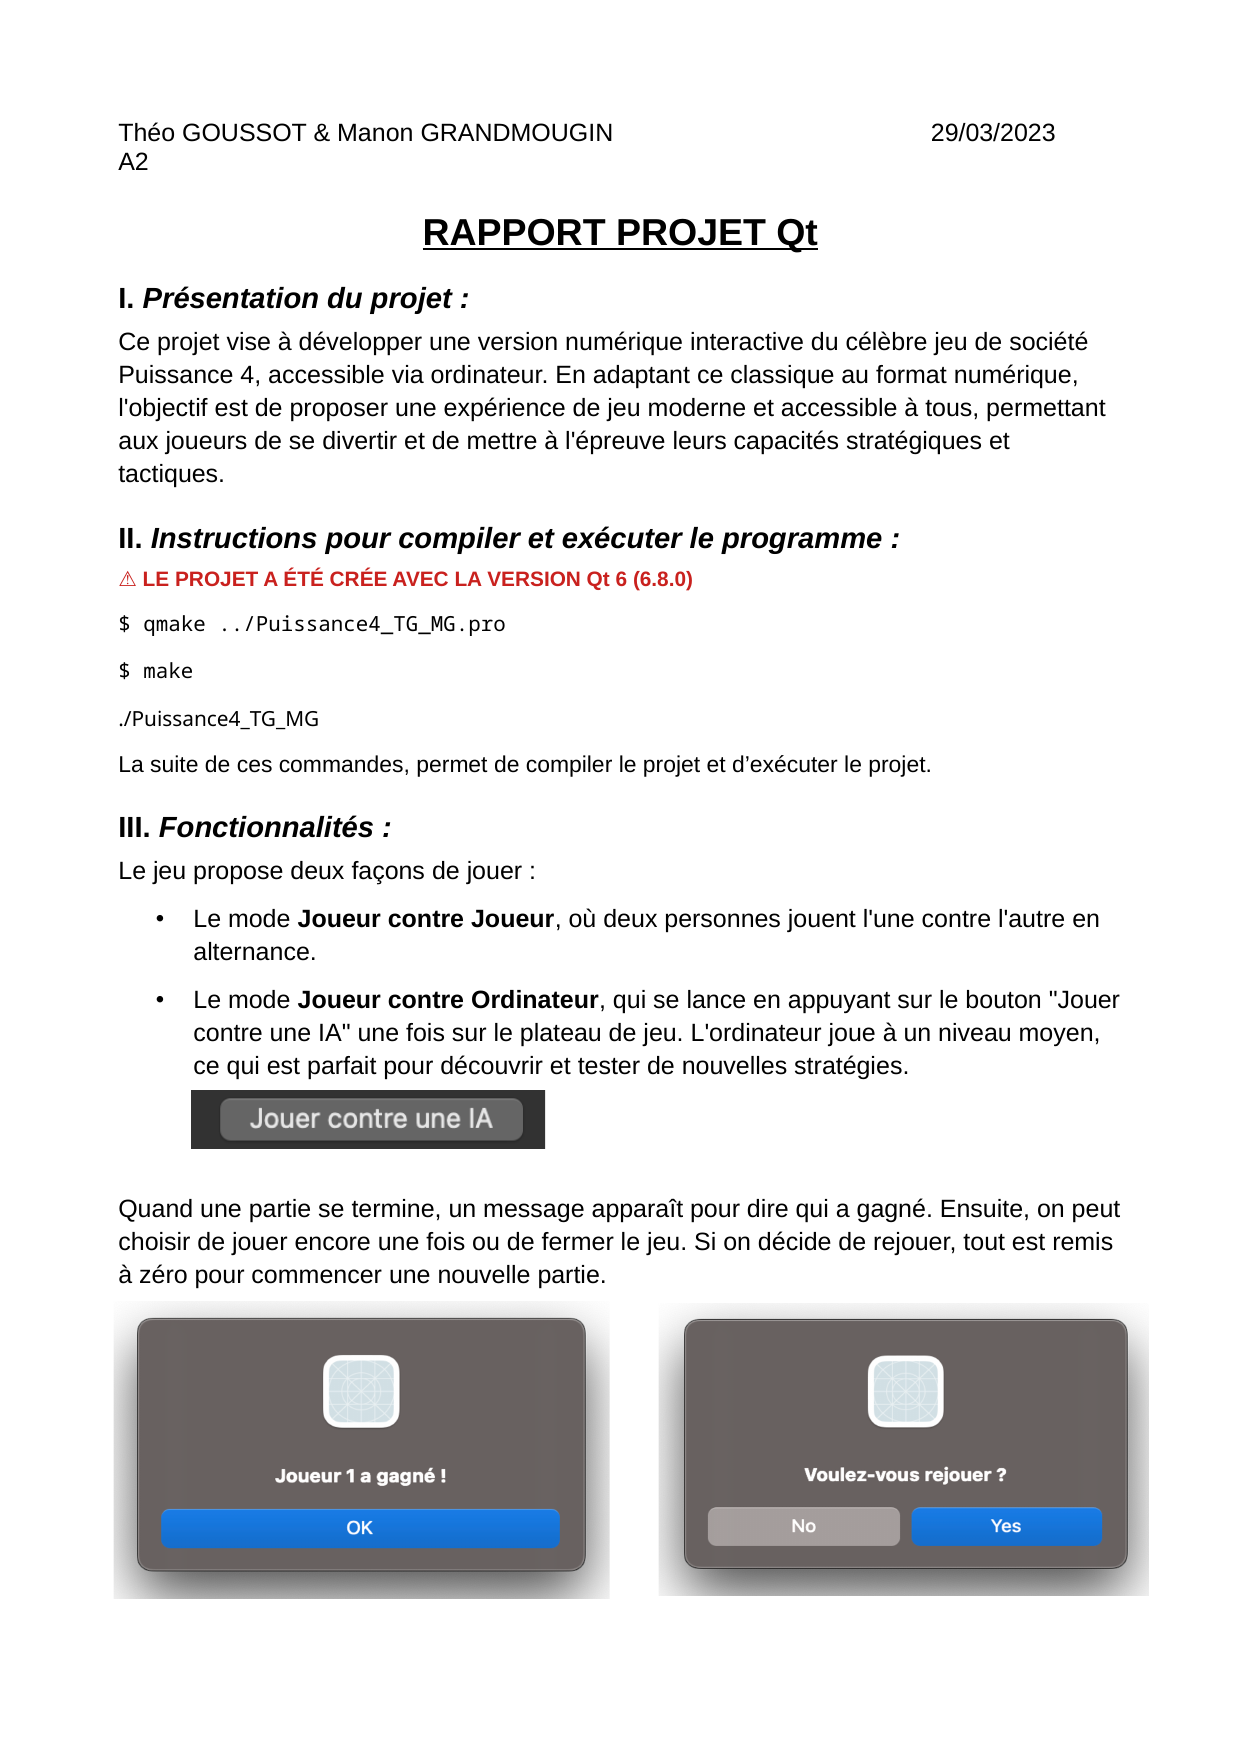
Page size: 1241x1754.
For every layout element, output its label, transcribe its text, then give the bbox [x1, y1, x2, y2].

picture [113, 1301, 610, 1599]
text Théo GOUSSOT & Manon GRANDMOUGIN 29/03/2023 A2 [118, 118, 1122, 176]
list Le mode Joueur contre Ordinateur, qui se lance en appuyant sur le bouton "Jouer contre une IA" une fois sur le plateau de jeu. L'ordinateur joue à un niveau moyen, ce qui est parfait pour découvrir et tester de nouvelles stratégies. [156, 984, 1122, 1079]
subtitle RAPPORT PROJET Qt [118, 211, 1122, 254]
text La suite de ces commandes, permet de compiler le projet et d’exécuter le projet. [118, 751, 1122, 777]
list Le mode Joueur contre Joueur, où deux personnes jouent l'une contre l'autre en alternance. [156, 904, 1122, 966]
picture [191, 1090, 546, 1149]
text $ qmake ../Puissance4_TG_MG.pro [118, 609, 1122, 638]
text Ce projet vise à développer une version numérique interactive du célèbre jeu de société Puissance 4, accessible via ordinateur. En adaptant ce classique au format numérique, l'objectif est de proposer une expérience de jeu moderne et accessible à tous, permettant aux joueurs de se divertir et de mettre à l'épreuve leurs capacités stratégiques et tactiques. [118, 327, 1122, 488]
text ⚠️ LE PROJET A ÉTÉ CRÉE AVEC LA VERSION Qt 6 (6.8.0) [118, 567, 1122, 591]
picture [658, 1303, 1149, 1596]
text $ make [118, 656, 1122, 685]
text Quand une partie se termine, un message apparaît pour dire qui a gagné. Ensuite, on peut choisir de jouer encore une fois ou de fermer le jeu. Si on décide de rejouer, tout est remis à zéro pour commencer une nouvelle partie. [118, 1193, 1122, 1288]
subtitle III. Fonctionnalités : [118, 810, 1122, 844]
text ./Puissance4_TG_MG [118, 704, 1122, 732]
text Le jeu propose deux façons de jouer : [118, 856, 1122, 885]
subtitle I. Présentation du projet : [118, 281, 1122, 314]
subtitle II. Instructions pour compiler et exécuter le programme : [118, 521, 1122, 555]
